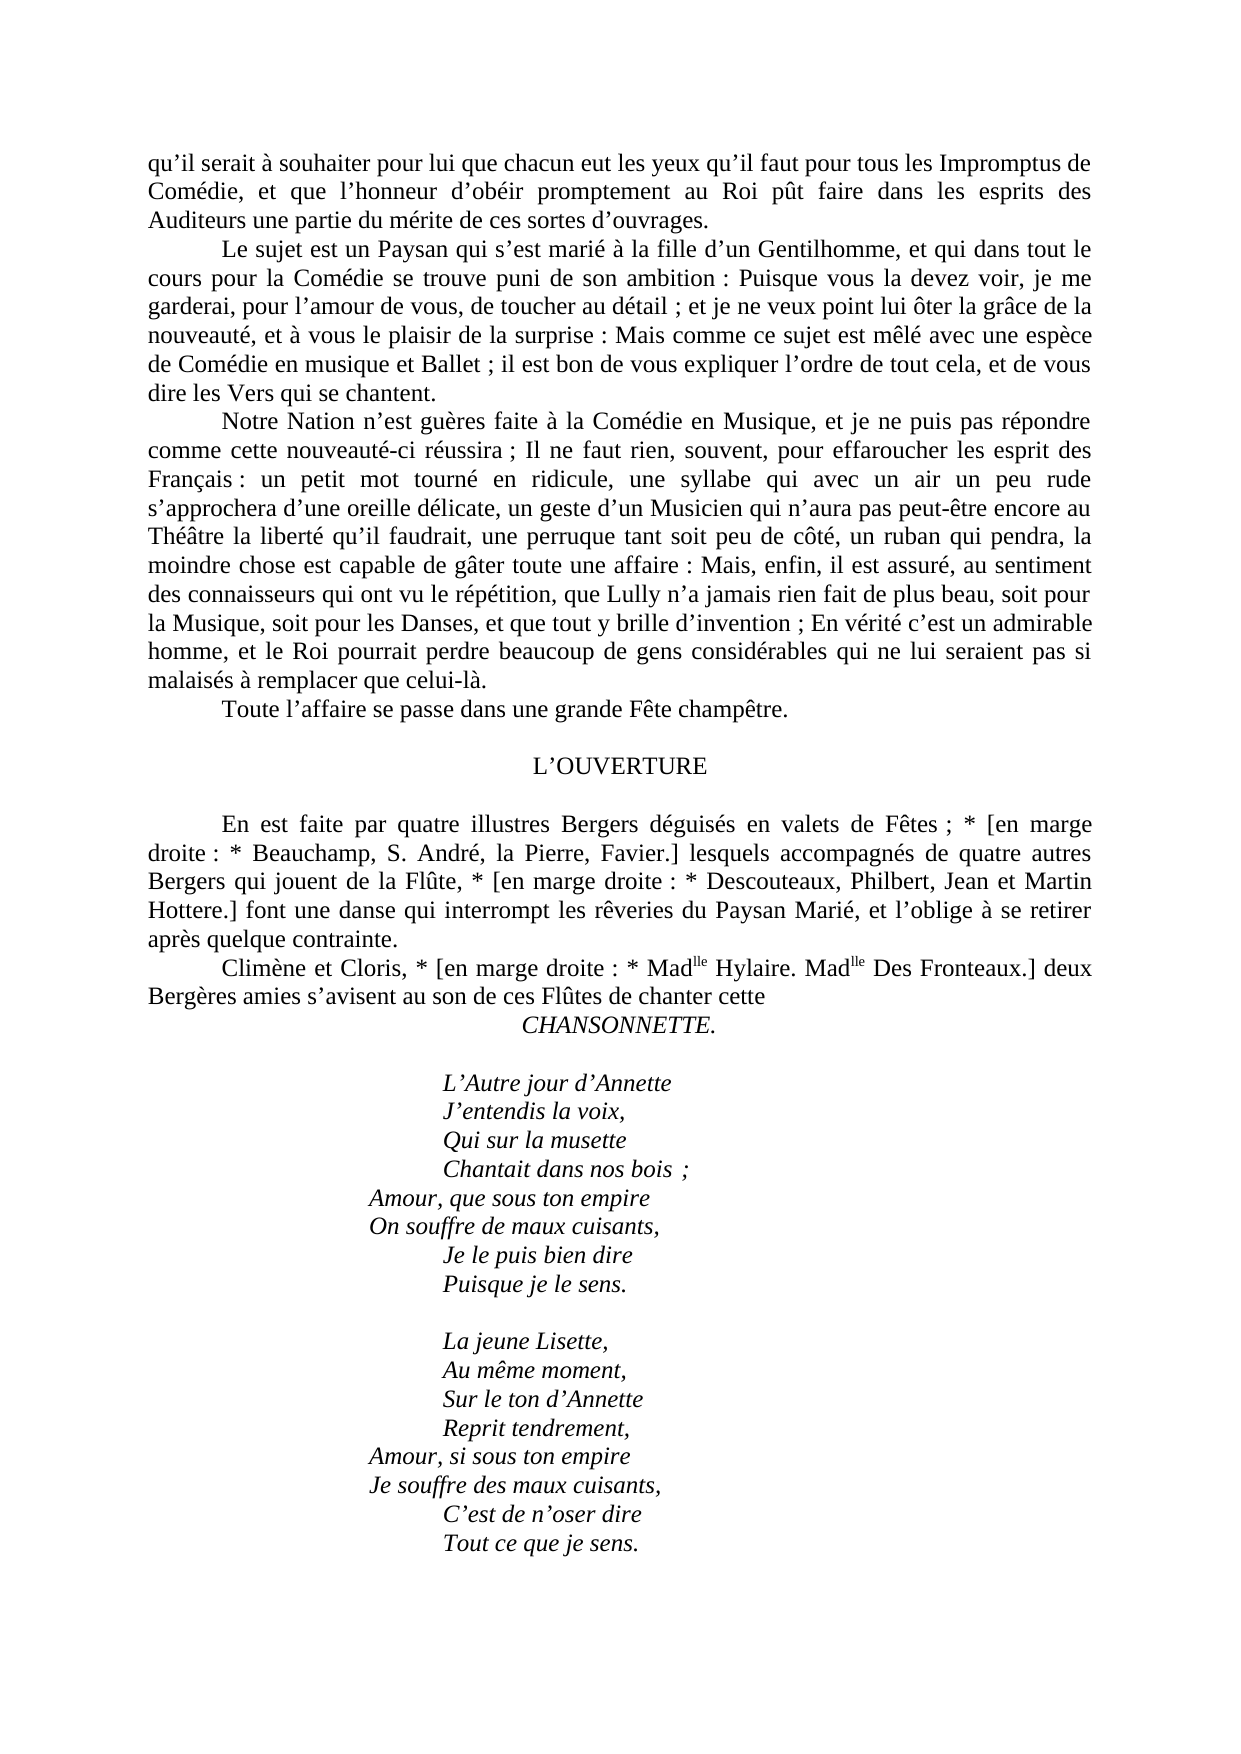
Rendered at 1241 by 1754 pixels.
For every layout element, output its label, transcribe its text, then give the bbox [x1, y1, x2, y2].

text CHANSONNETTE. [148, 1010, 1093, 1039]
text Amour, si sous ton empire [148, 1441, 1093, 1470]
text C’est de n’oser dire [148, 1499, 1093, 1528]
text Climène et Cloris, * [en marge droite : * Madlle Hylaire. Madlle Des Fronteaux.] deux Bergères amies s’avisent au son de ces Flûtes de chanter cette [148, 953, 1093, 1010]
text Chantait dans nos bois ; [148, 1154, 1093, 1183]
text La jeune Lisette, [148, 1326, 1093, 1355]
text En est faite par quatre illustres Bergers déguisés en valets de Fêtes ; * [en marge droite : * Beauchamp, S. André, la Pierre, Favier.] lesquels accompagnés de quatre autres Bergers qui jouent de la Flûte, * [en marge droite : * Descouteaux, Philbert, Jean et Martin Hottere.] font une danse qui interrompt les rêveries du Paysan Marié, et l’oblige à se retirer après quelque contrainte. [148, 809, 1093, 953]
text On souffre de maux cuisants, [148, 1211, 1093, 1240]
text L’OUVERTURE [148, 751, 1093, 780]
text Tout ce que je sens. [148, 1528, 1093, 1556]
text L’Autre jour d’Annette [148, 1068, 1093, 1096]
text Le sujet est un Paysan qui s’est marié à la fille d’un Gentilhomme, et qui dans tout le cours pour la Comédie se trouve puni de son ambition : Puisque vous la devez voir, je me garderai, pour l’amour de vous, de toucher au détail ; et je ne veux point lui ôter la grâce de la nouveauté, et à vous le plaisir de la surprise : Mais comme ce sujet est mêlé avec une espèce de Comédie en musique et Ballet ; il est bon de vous expliquer l’ordre de tout cela, et de vous dire les Vers qui se chantent. [148, 234, 1093, 406]
text Puisque je le sens. [148, 1269, 1093, 1298]
text Sur le ton d’Annette [148, 1384, 1093, 1413]
text Notre Nation n’est guères faite à la Comédie en Musique, et je ne puis pas répondre comme cette nouveauté-ci réussira ; Il ne faut rien, souvent, pour effaroucher les esprit des Français : un petit mot tourné en ridicule, une syllabe qui avec un air un peu rude s’approchera d’une oreille délicate, un geste d’un Musicien qui n’aura pas peut-être encore au Théâtre la liberté qu’il faudrait, une perruque tant soit peu de côté, un ruban qui pendra, la moindre chose est capable de gâter toute une affaire : Mais, enfin, il est assuré, au sentiment des connaisseurs qui ont vu le répétition, que Lully n’a jamais rien fait de plus beau, soit pour la Musique, soit pour les Danses, et que tout y brille d’invention ; En vérité c’est un admirable homme, et le Roi pourrait perdre beaucoup de gens considérables qui ne lui seraient pas si malaisés à remplacer que celui-là. [148, 406, 1093, 694]
text Reprit tendrement, [148, 1413, 1093, 1441]
text qu’il serait à souhaiter pour lui que chacun eut les yeux qu’il faut pour tous les Impromptus de Comédie, et que l’honneur d’obéir promptement au Roi pût faire dans les esprits des Auditeurs une partie du mérite de ces sortes d’ouvrages. [148, 148, 1093, 234]
text Je le puis bien dire [148, 1240, 1093, 1269]
text Qui sur la musette [148, 1125, 1093, 1154]
text Amour, que sous ton empire [148, 1183, 1093, 1211]
text Je souffre des maux cuisants, [148, 1470, 1093, 1499]
text Toute l’affaire se passe dans une grande Fête champêtre. [148, 694, 1093, 723]
text J’entendis la voix, [148, 1096, 1093, 1125]
text Au même moment, [148, 1355, 1093, 1384]
